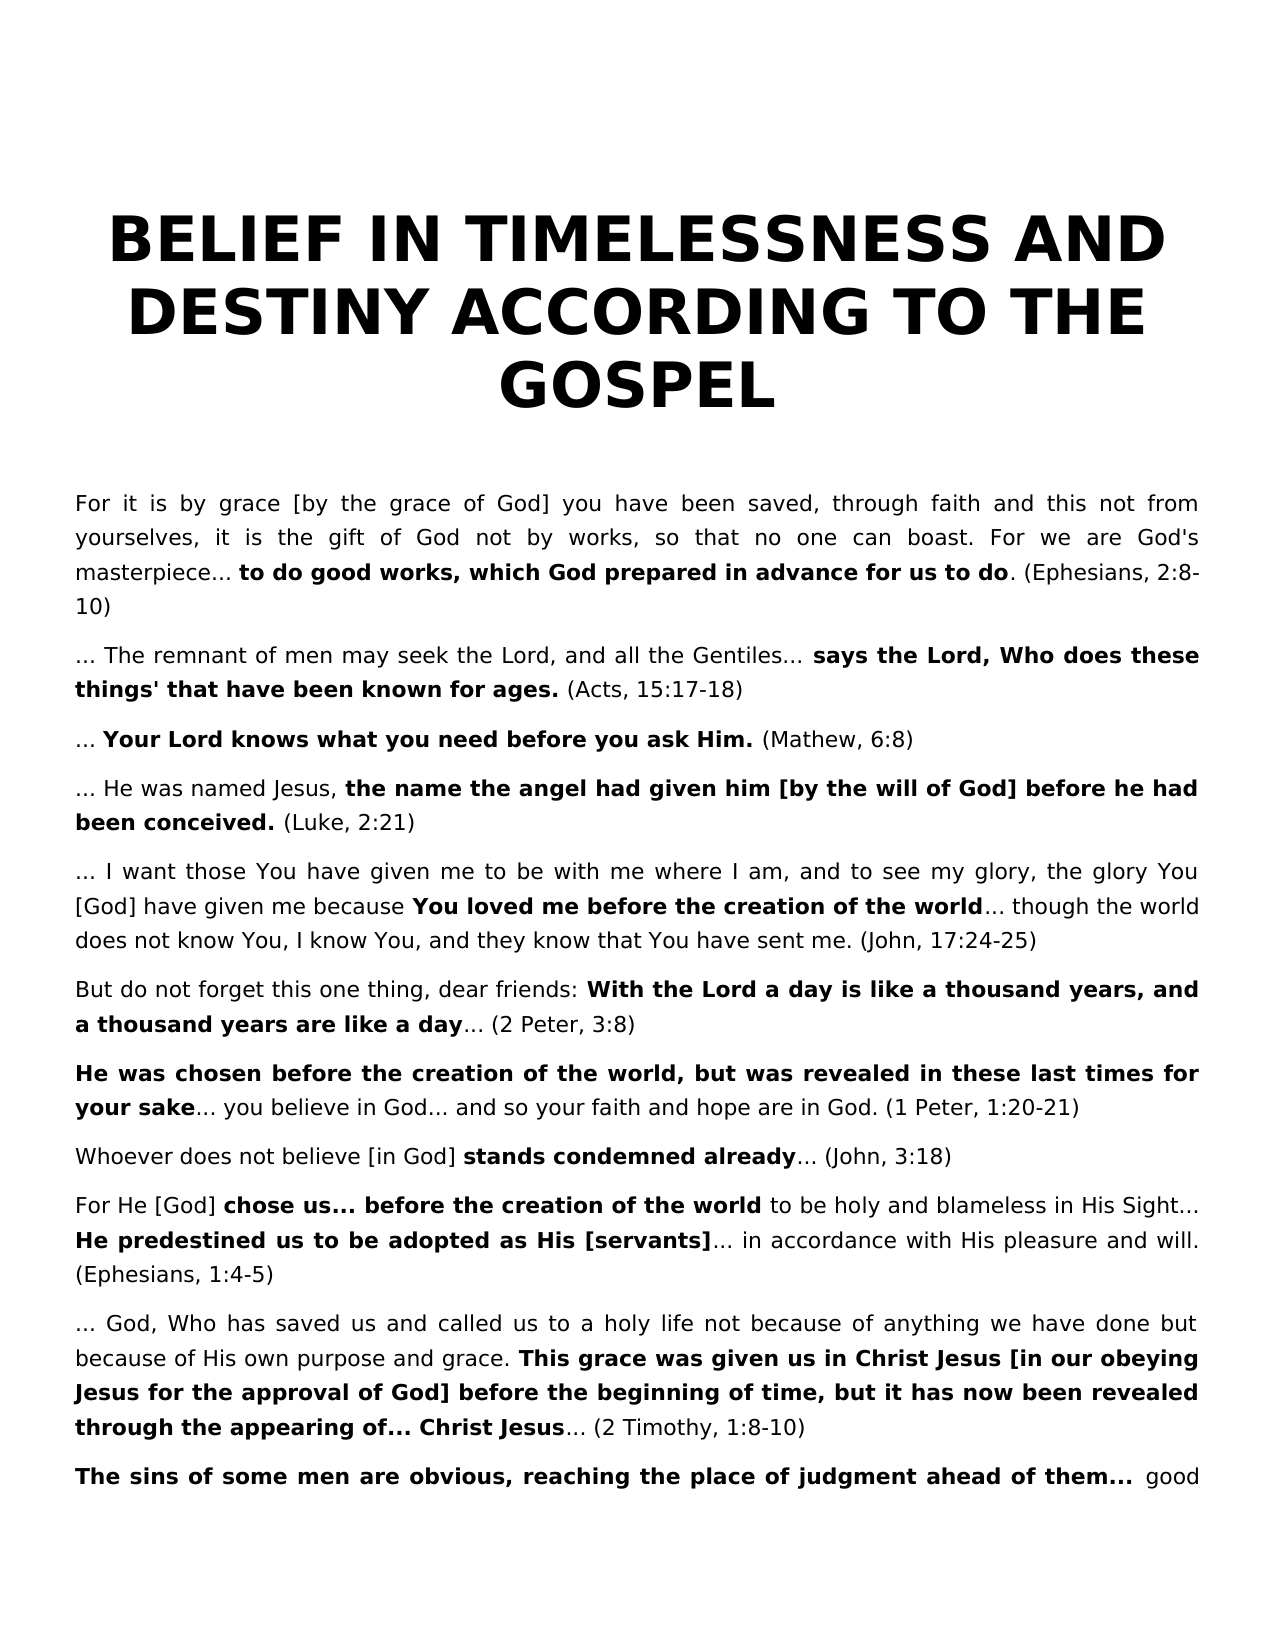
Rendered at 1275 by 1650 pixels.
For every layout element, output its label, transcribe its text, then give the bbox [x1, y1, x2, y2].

text ... The remnant of men may seek the Lord, and all the Gentiles... says the Lord, Who does these things' that have been known for ages. (Acts, 15:17-18) [75, 636, 1200, 705]
text ... He was named Jesus, the name the angel had given him [by the will of God] before he had been conceived. (Luke, 2:21) [75, 769, 1200, 837]
text But do not forget this one thing, dear friends: With the Lord a day is like a thousand years, and a thousand years are like a day... (2 Peter, 3:8) [75, 970, 1200, 1039]
text For it is by grace [by the grace of God] you have been saved, through faith and this not from yourselves, it is the gift of God not by works, so that no one can boast. For we are God's masterpiece... to do good works, which God prepared in advance for us to do. (Ephesians, 2:8-10) [75, 484, 1200, 621]
text ... Your Lord knows what you need before you ask Him. (Mathew, 6:8) [75, 719, 1200, 754]
text For He [God] chose us... before the creation of the world to be holy and blameless in His Sight... He predestined us to be adopted as His [servants]... in accordance with His pleasure and will. (Ephesians, 1:4-5) [75, 1186, 1200, 1289]
text ... God, Who has saved us and called us to a holy life not because of anything we have done but because of His own purpose and grace. This grace was given us in Christ Jesus [in our obeying Jesus for the approval of God] before the beginning of time, but it has now been revealed through the appearing of... Christ Jesus... (2 Timothy, 1:8-10) [75, 1304, 1200, 1442]
text ... I want those You have given me to be with me where I am, and to see my glory, the glory You [God] have given me because You loved me before the creation of the world... though the world does not know You, I know You, and they know that You have sent me. (John, 17:24-25) [75, 852, 1200, 955]
subtitle BELIEF IN TIMELESSNESS AND DESTINY ACCORDING TO THE GOSPEL [75, 204, 1200, 422]
text He was chosen before the creation of the world, but was revealed in these last times for your sake... you believe in God... and so your faith and hope are in God. (1 Peter, 1:20-21) [75, 1054, 1200, 1122]
text The sins of some men are obvious, reaching the place of judgment ahead of them... good [75, 1457, 1200, 1491]
text Whoever does not believe [in God] stands condemned already... (John, 3:18) [75, 1137, 1200, 1172]
